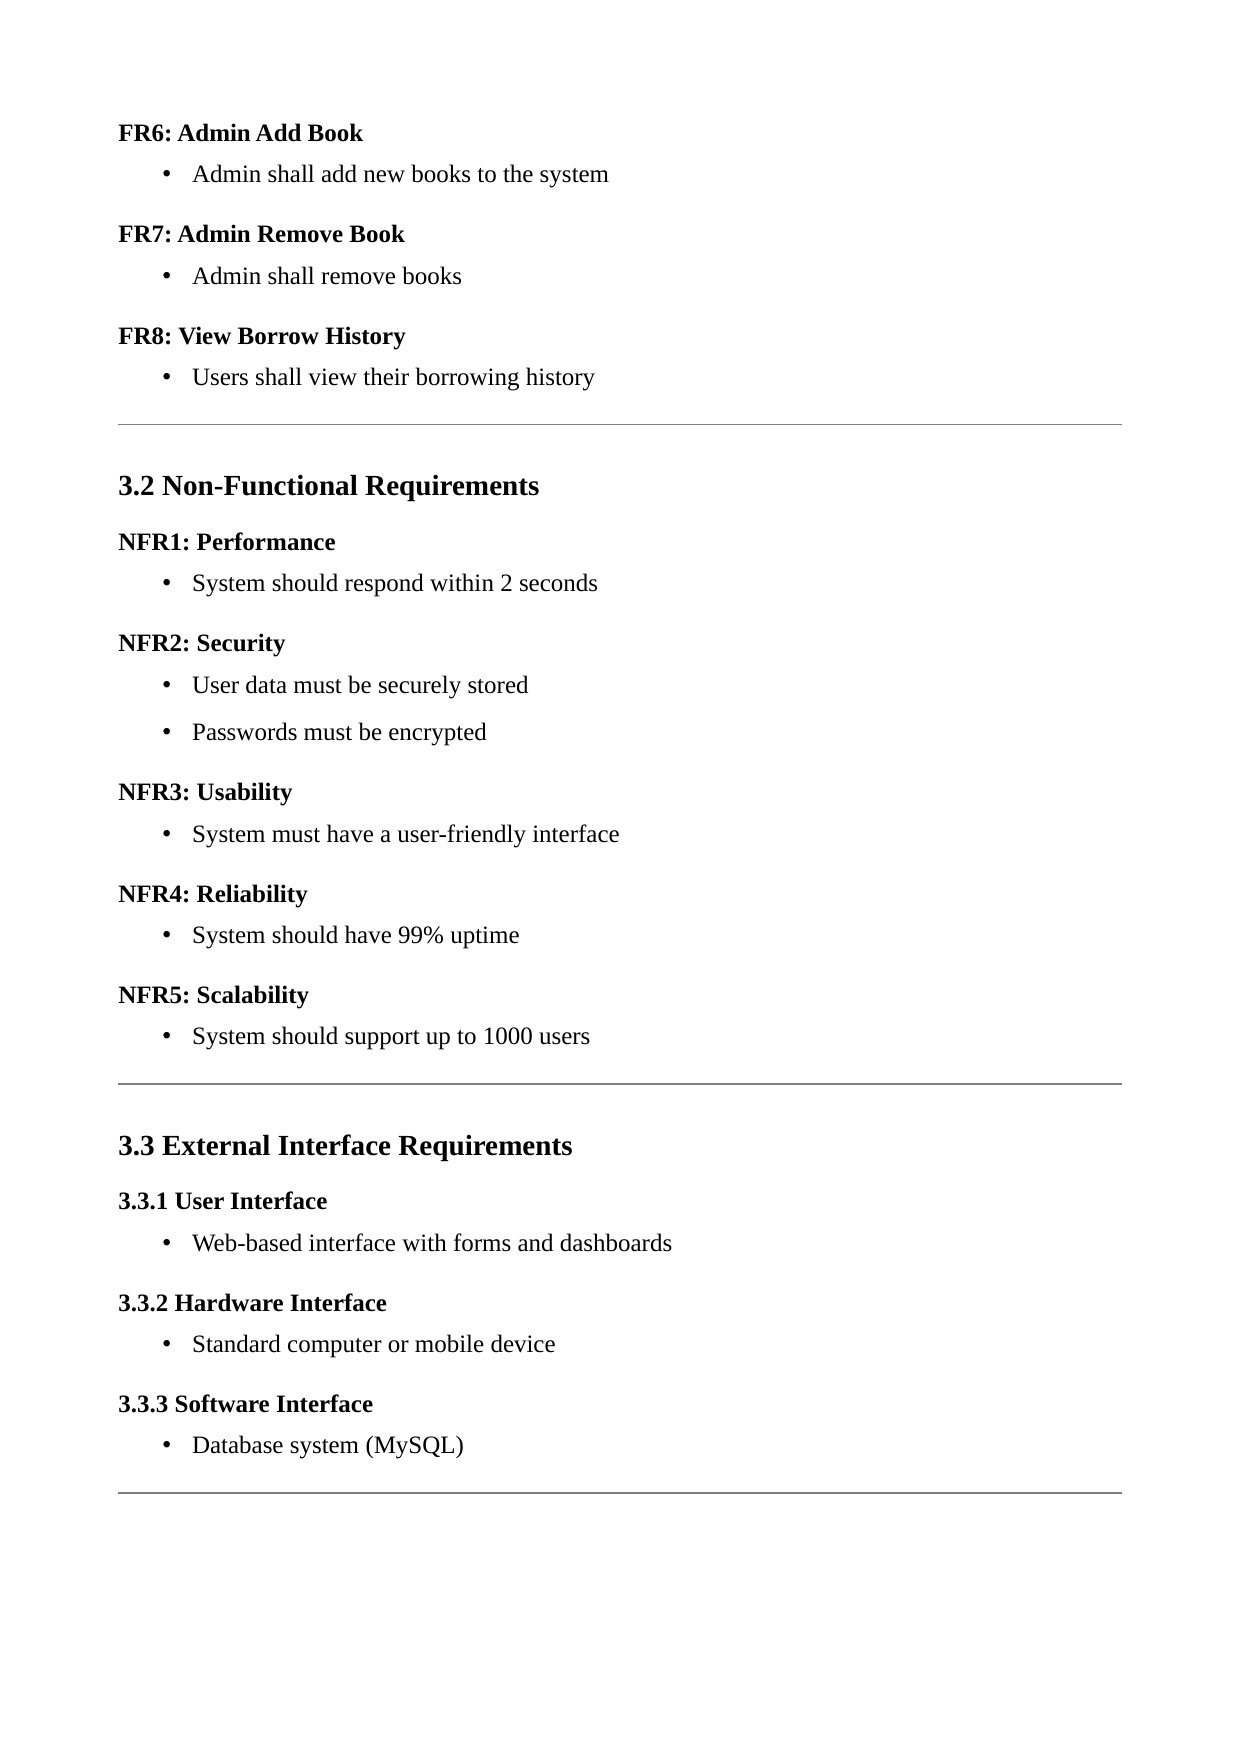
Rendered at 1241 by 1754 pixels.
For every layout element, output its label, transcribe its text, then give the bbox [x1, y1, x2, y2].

subtitle FR7: Admin Remove Book [118, 219, 1122, 248]
subtitle NFR3: Usability [118, 777, 1122, 806]
list System should support up to 1000 users [162, 1021, 1122, 1050]
subtitle 3.2 Non-Functional Requirements [118, 468, 1122, 502]
subtitle NFR4: Reliability [118, 879, 1122, 907]
list System should have 99% uptime [162, 920, 1122, 949]
list Users shall view their borrowing history [162, 362, 1122, 391]
subtitle FR8: View Borrow History [118, 321, 1122, 349]
list Database system (MySQL) [162, 1430, 1122, 1459]
subtitle 3.3.1 User Interface [118, 1186, 1122, 1215]
list Standard computer or mobile device [162, 1329, 1122, 1358]
list Web-based interface with forms and dashboards [162, 1228, 1122, 1256]
subtitle 3.3 External Interface Requirements [118, 1128, 1122, 1161]
list User data must be securely stored [162, 670, 1122, 698]
list Admin shall remove books [162, 261, 1122, 289]
subtitle NFR1: Performance [118, 527, 1122, 556]
list Passwords must be encrypted [162, 717, 1122, 746]
subtitle 3.3.2 Hardware Interface [118, 1288, 1122, 1316]
subtitle NFR5: Scalability [118, 980, 1122, 1009]
subtitle NFR2: Security [118, 628, 1122, 657]
list System must have a user-friendly interface [162, 819, 1122, 847]
list Admin shall add new books to the system [162, 159, 1122, 188]
subtitle 3.3.3 Software Interface [118, 1389, 1122, 1418]
subtitle FR6: Admin Add Book [118, 118, 1122, 147]
list System should respond within 2 seconds [162, 568, 1122, 597]
